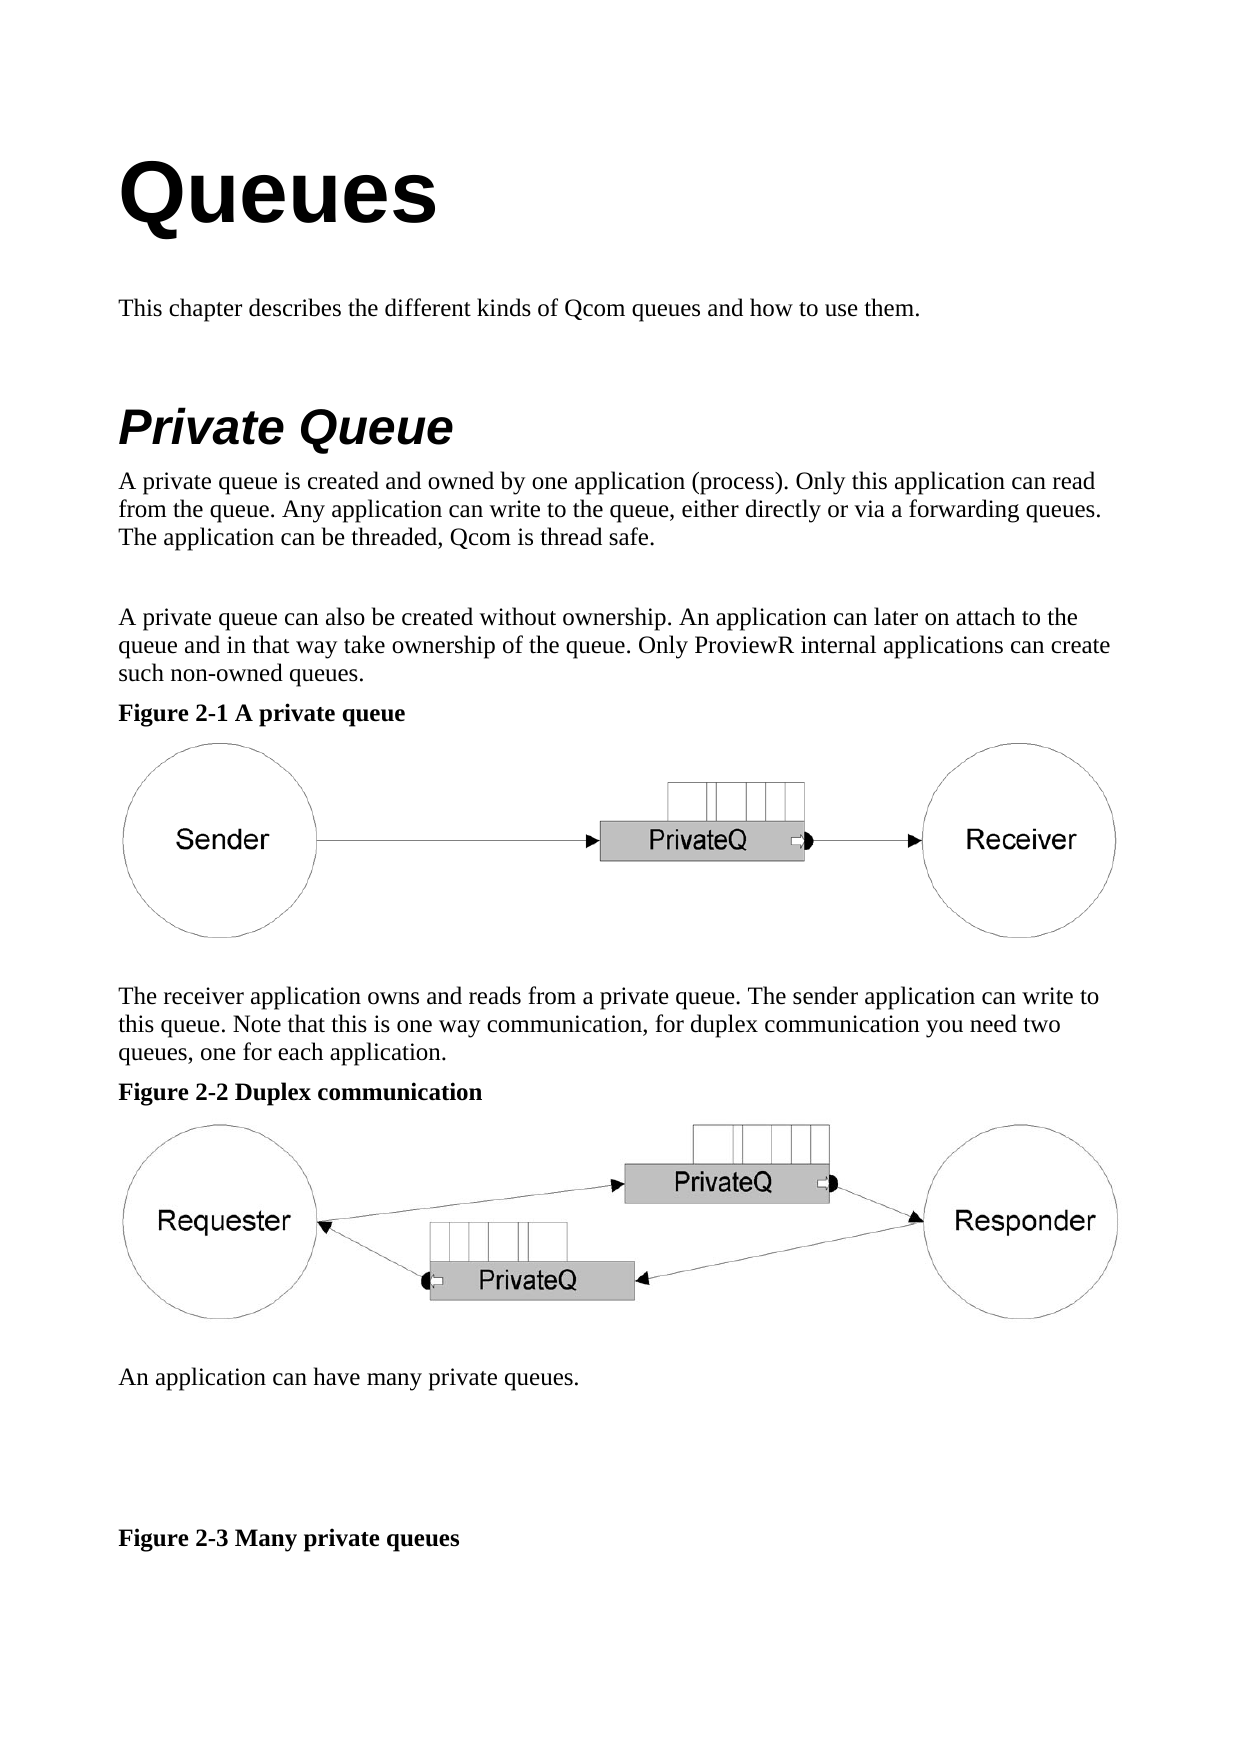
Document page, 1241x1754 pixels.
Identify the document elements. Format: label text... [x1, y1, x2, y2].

picture [118, 739, 1122, 942]
subtitle Queues [118, 143, 1122, 241]
text An application can have many private queues. [118, 1363, 1122, 1391]
text A private queue can also be created without ownership. An application can later on attach to the queue and in that way take ownership of the queue. Only ProviewR internal applications can create such non-owned queues. [118, 603, 1122, 686]
text A private queue is created and owned by one application (process). Only this application can read from the queue. Any application can write to the queue, either directly or via a forwarding queues. The application can be threaded, Qcom is thread safe. [118, 467, 1122, 551]
text Figure 2-3 Many private queues [118, 1524, 1122, 1552]
text The receiver application owns and reads from a private queue. The sender application can write to this queue. Note that this is one way communication, for duplex communication you need two queues, one for each application. [118, 982, 1122, 1065]
text This chapter describes the different kinds of Qcom queues and how to use them. [118, 294, 1122, 321]
text Figure 2-2 Duplex communication [118, 1078, 1122, 1106]
picture [118, 1118, 1122, 1323]
subtitle Private Queue [118, 399, 1122, 455]
text Figure 2-1 A private queue [118, 699, 1122, 727]
